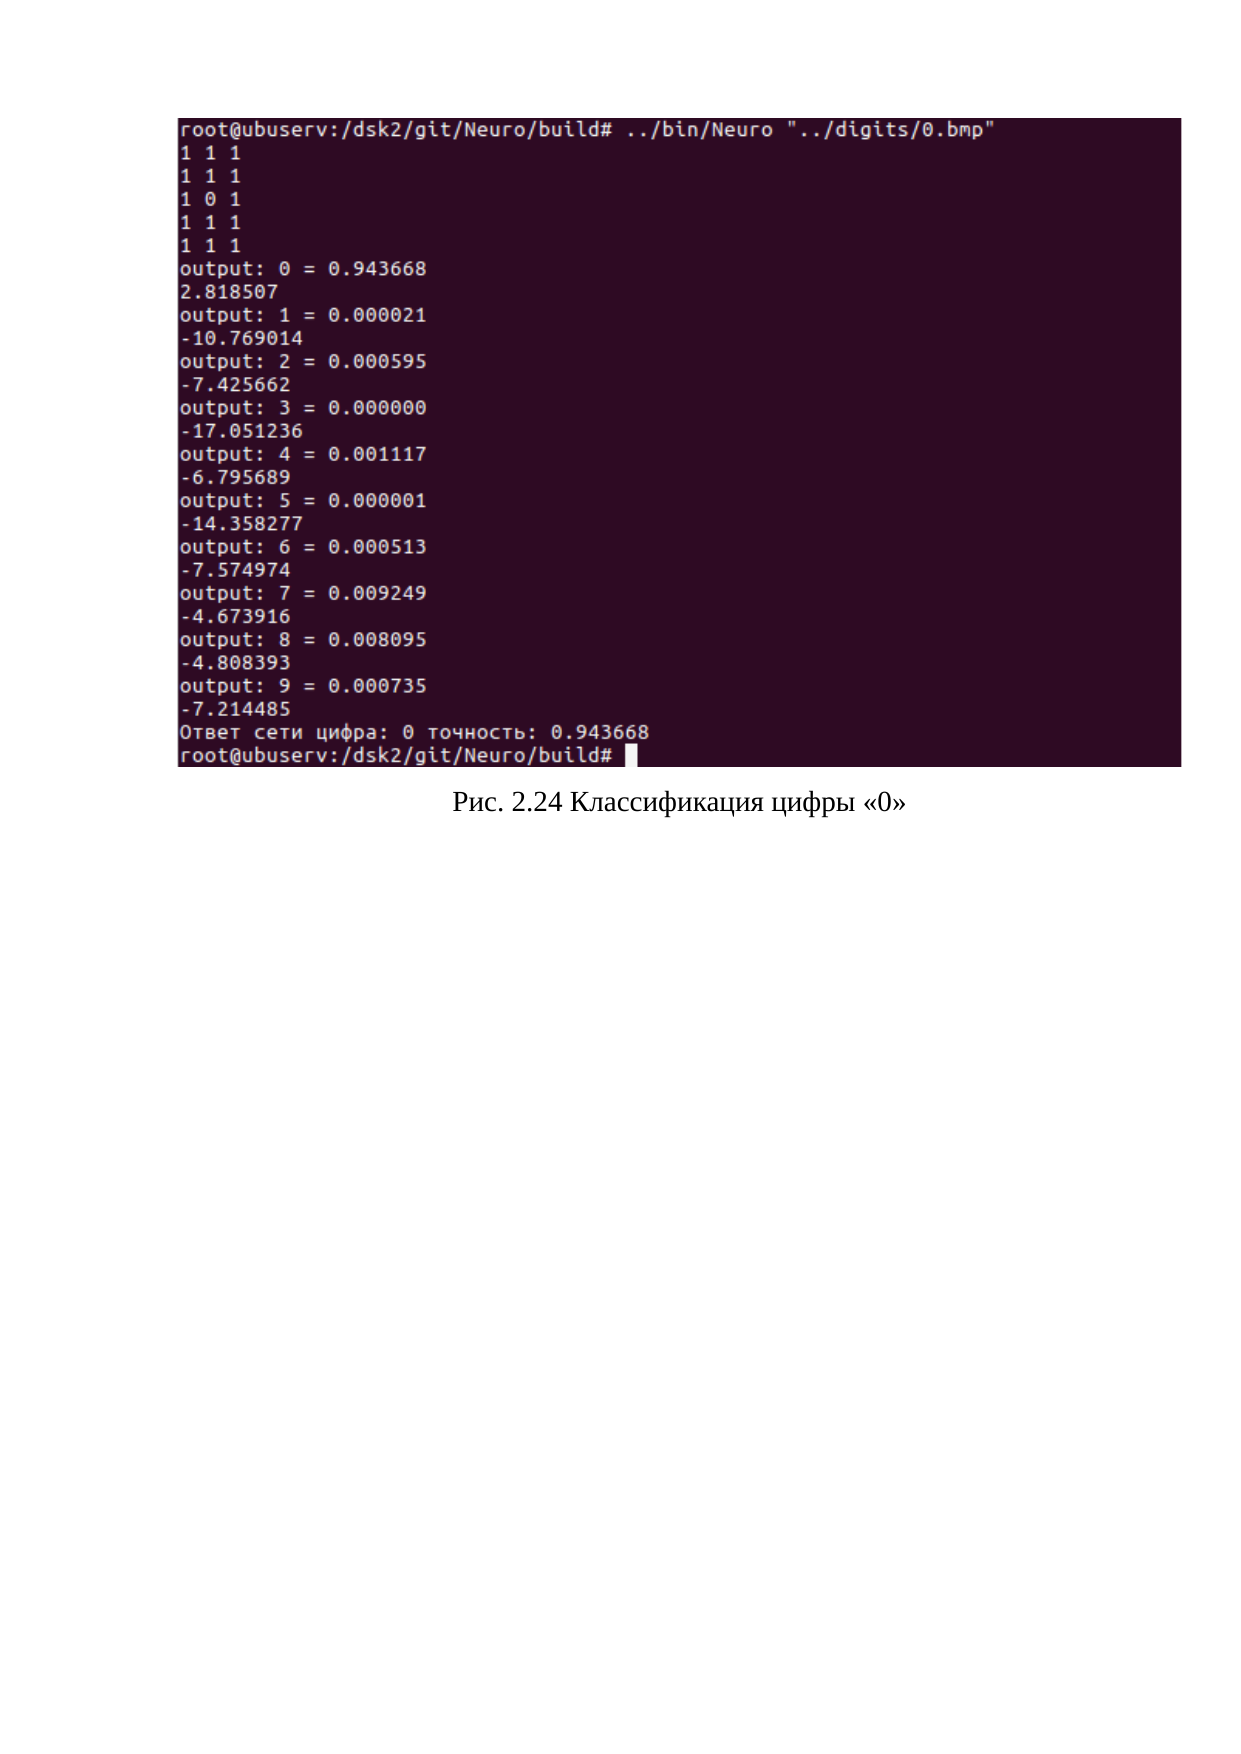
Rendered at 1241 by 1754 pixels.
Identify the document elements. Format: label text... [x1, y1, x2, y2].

picture [177, 118, 1182, 767]
text Рис. 2.24 Классификация цифры «0» [177, 767, 1181, 817]
